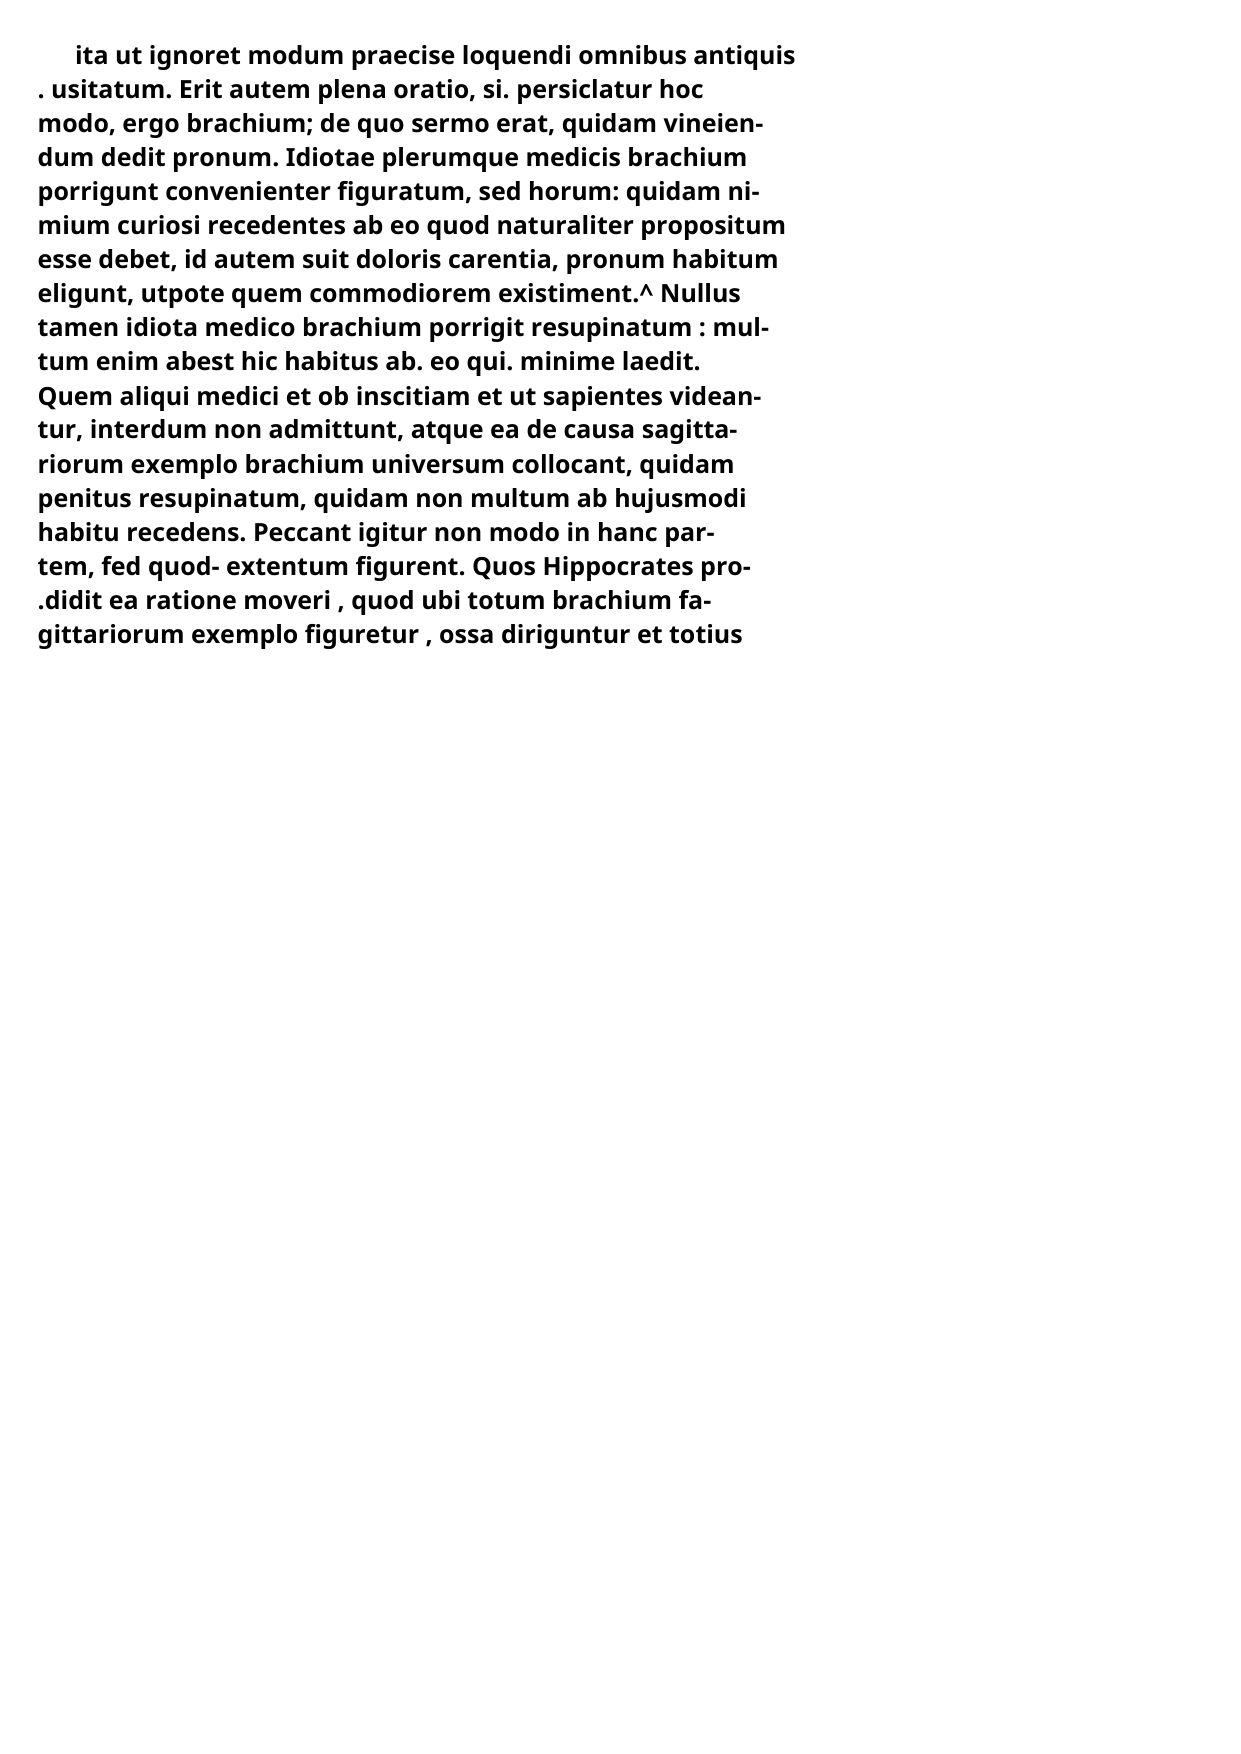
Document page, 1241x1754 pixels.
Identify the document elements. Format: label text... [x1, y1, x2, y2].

text ita ut ignoret modum praecise loquendi omnibus antiquis . usitatum. Erit autem plena oratio, si. persiclatur hoc modo, ergo brachium; de quo sermo erat, quidam vineien- dum dedit pronum. Idiotae plerumque medicis brachium porrigunt convenienter figuratum, sed horum: quidam ni- mium curiosi recedentes ab eo quod naturaliter propositum esse debet, id autem suit doloris carentia, pronum habitum eligunt, utpote quem commodiorem existiment.^ Nullus tamen idiota medico brachium porrigit resupinatum : mul- tum enim abest hic habitus ab. eo qui. minime laedit. Quem aliqui medici et ob inscitiam et ut sapientes videan- tur, interdum non admittunt, atque ea de causa sagitta- riorum exemplo brachium universum collocant, quidam penitus resupinatum, quidam non multum ab hujusmodi habitu recedens. Peccant igitur non modo in hanc par- tem, fed quod- extentum figurent. Quos Hippocrates pro- .didit ea ratione moveri , quod ubi totum brachium fa- gittariorum exemplo figuretur , ossa diriguntur et totius [37, 37, 1203, 651]
